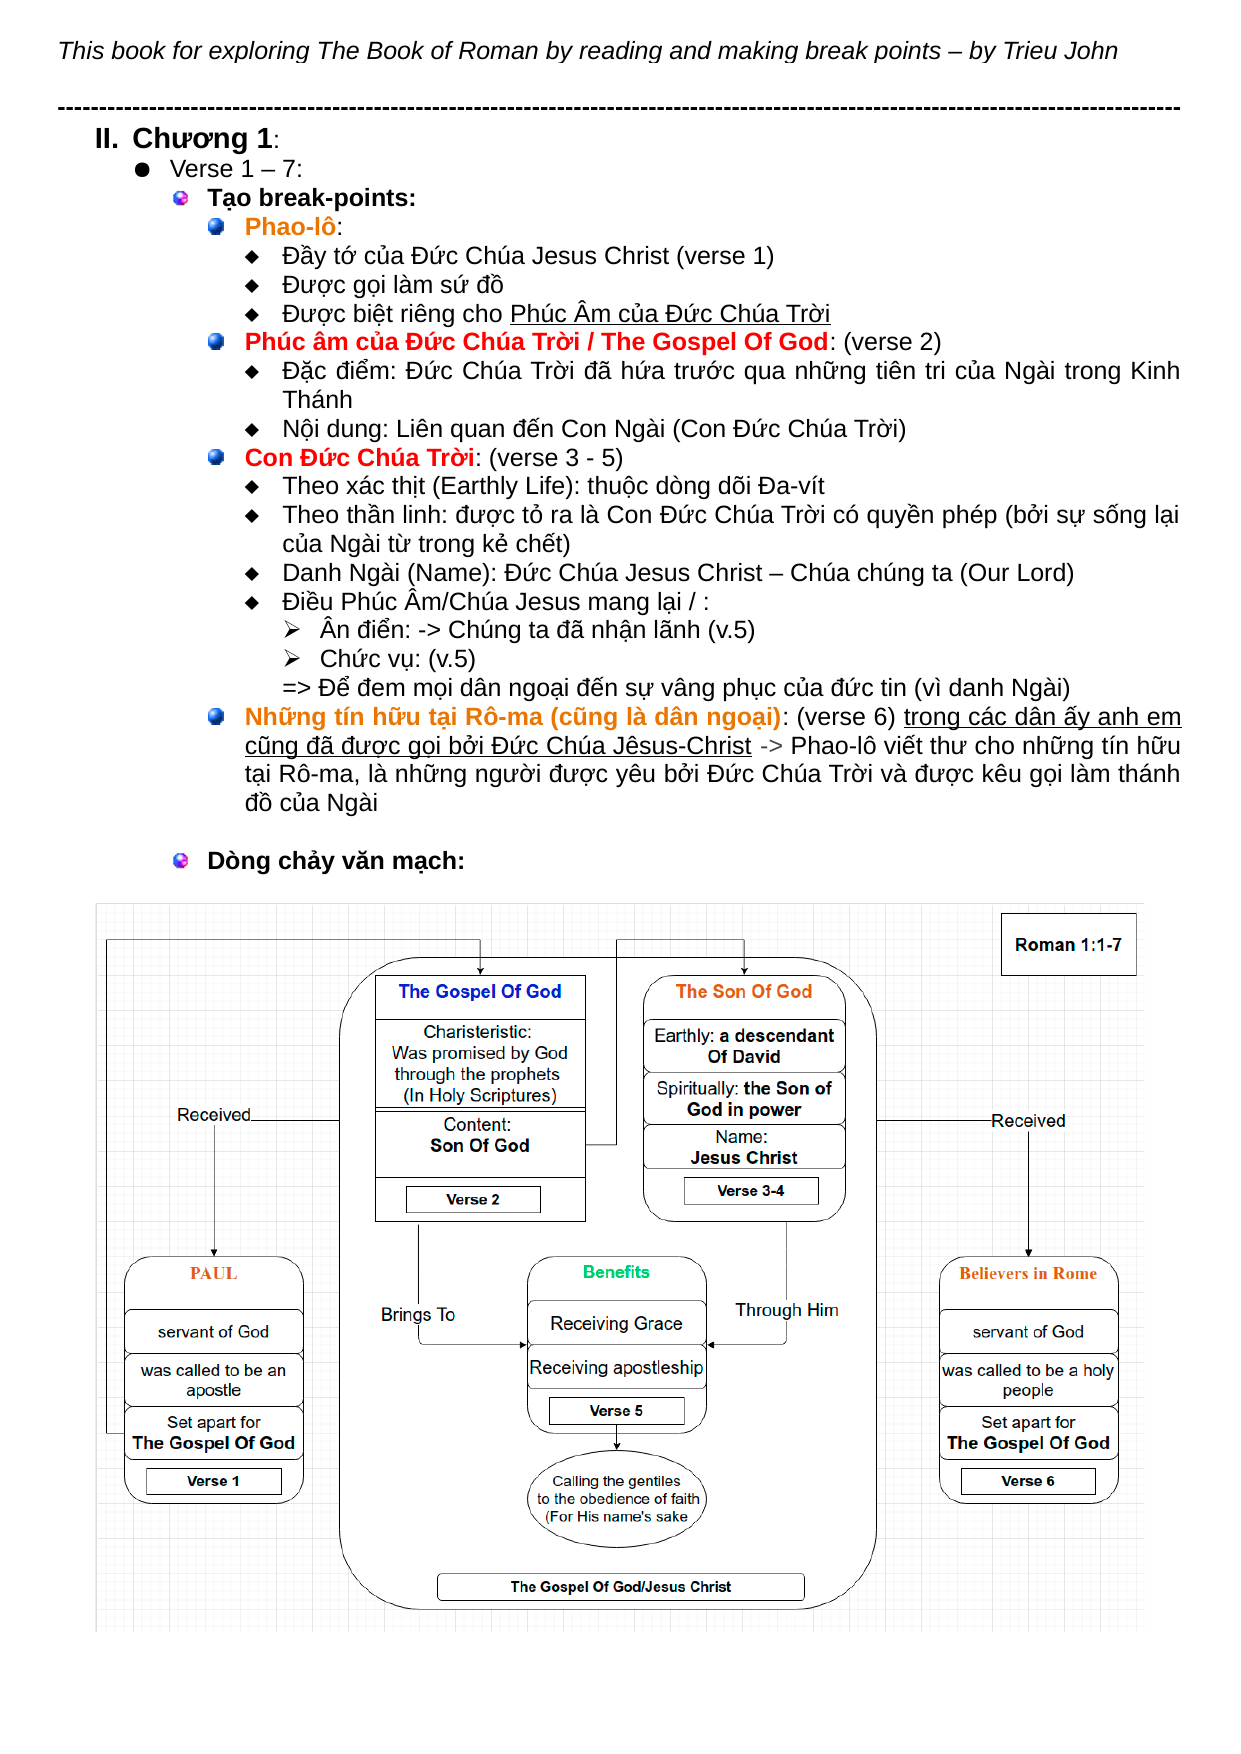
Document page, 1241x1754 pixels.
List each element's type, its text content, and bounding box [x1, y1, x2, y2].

list Con Đức Chúa Trời: (verse 3 - 5) [207, 443, 1182, 471]
picture [208, 333, 224, 350]
list Được biệt riêng cho Phúc Âm của Đức Chúa Trời [244, 298, 1182, 327]
list Theo xác thịt (Earthly Life): thuộc dòng dõi Đa-vít [244, 471, 1182, 500]
list Đầy tớ của Đức Chúa Jesus Christ (verse 1) [244, 241, 1182, 270]
list Ân điển: -> Chúng ta đã nhận lãnh (v.5) [282, 616, 1182, 644]
list Những tín hữu tại Rô-ma (cũng là dân ngoại): (verse 6) trong các dân ấy anh em cũng đã được gọi bởi Đức Chúa Jêsus-Christ -> Phao-lô viết thư cho những tín hữu tại Rô-ma, là những người được yêu bởi Đức Chúa Trời và được kêu gọi làm thánh đồ của Ngài [207, 702, 1182, 817]
list Theo thần linh: được tỏ ra là Con Đức Chúa Trời có quyền phép (bởi sự sống lại của Ngài từ trong kẻ chết) [244, 500, 1182, 558]
picture [170, 850, 190, 870]
picture [170, 188, 190, 207]
list Chương 1: [94, 121, 1182, 154]
list Nội dung: Liên quan đến Con Ngài (Con Đức Chúa Trời) [244, 414, 1182, 443]
list Verse 1 – 7: [132, 154, 1182, 183]
picture [208, 449, 224, 465]
text --------------------------------------------------------------------------------------------------------------------------------------- [57, 92, 1182, 121]
list Tạo break-points: [169, 183, 1182, 212]
list Danh Ngài (Name): Đức Chúa Jesus Christ – Chúa chúng ta (Our Lord) [244, 558, 1182, 587]
list Đặc điểm: Đức Chúa Trời đã hứa trước qua những tiên tri của Ngài trong Kinh Thánh [244, 356, 1182, 414]
list Điều Phúc Âm/Chúa Jesus mang lại / : [244, 587, 1182, 616]
picture [208, 218, 224, 235]
list Phúc âm của Đức Chúa Trời / The Gospel Of God: (verse 2) [207, 327, 1182, 356]
list Được gọi làm sứ đồ [244, 270, 1182, 298]
list Chức vụ: (v.5) [282, 644, 1182, 673]
picture [208, 708, 224, 725]
picture [95, 903, 1145, 1632]
list => Để đem mọi dân ngoại đến sự vâng phục của đức tin (vì danh Ngài) [244, 673, 1182, 702]
list Phao-lô: [207, 212, 1182, 241]
list Dòng chảy văn mạch: [169, 846, 1182, 874]
